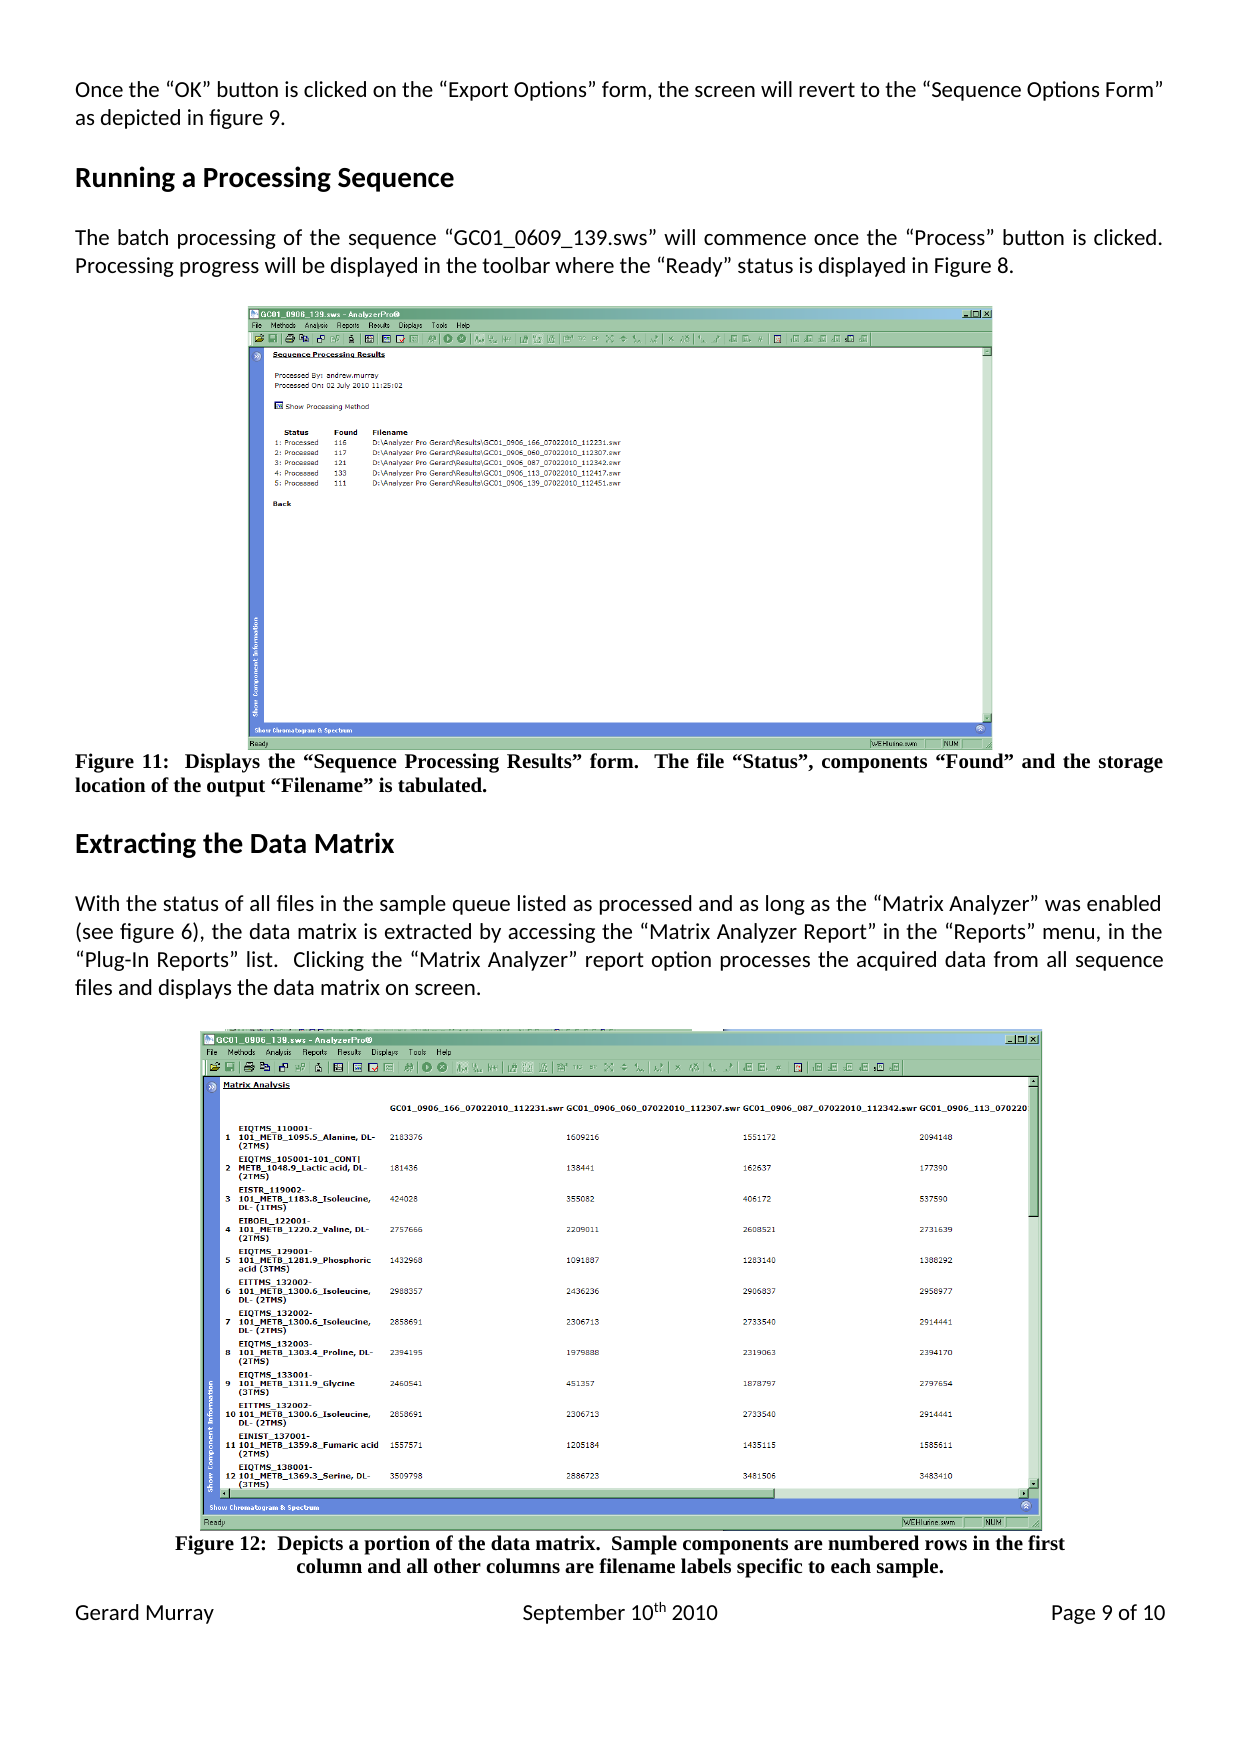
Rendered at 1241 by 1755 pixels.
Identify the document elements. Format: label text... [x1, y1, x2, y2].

text The batch processing of the sequence “GC01_0609_139.sws” will commence once the “Process” button is clicked. Processing progress will be displayed in the toolbar where the “Ready” status is displayed in Figure 8. [75, 223, 1165, 279]
table_cell Figure 12: Depicts a portion of the data matrix. Sample components are numbered rows in the first column and all other columns are filename labels specific to each sample. [160, 1530, 1081, 1578]
table_header [993, 307, 1177, 749]
text Running a Processing Sequence [75, 159, 1165, 195]
table_cell Figure 11: Displays the “Sequence Processing Results” form. The file “Status”, components “Found” and the storage location of the output “Filename” is tabulated. [64, 749, 1177, 797]
text With the status of all files in the sample queue listed as processed and as long as the “Matrix Analyzer” was enabled (see figure 6), the data matrix is extracted by accessing the “Matrix Analyzer Report” in the “Reports” menu, in the “Plug-In Reports” list. Clicking the “Matrix Analyzer” report option processes the acquired data from all sequence files and displays the data matrix on screen. [75, 889, 1165, 1001]
text Once the “OK” button is clicked on the “Export Options” form, the screen will revert to the “Sequence Options Form” as depicted in figure 9. [75, 75, 1165, 131]
table_header [160, 1029, 198, 1530]
table_header [1043, 1029, 1081, 1530]
table_header [64, 307, 247, 749]
text Extracting the Data Matrix [75, 826, 1165, 861]
